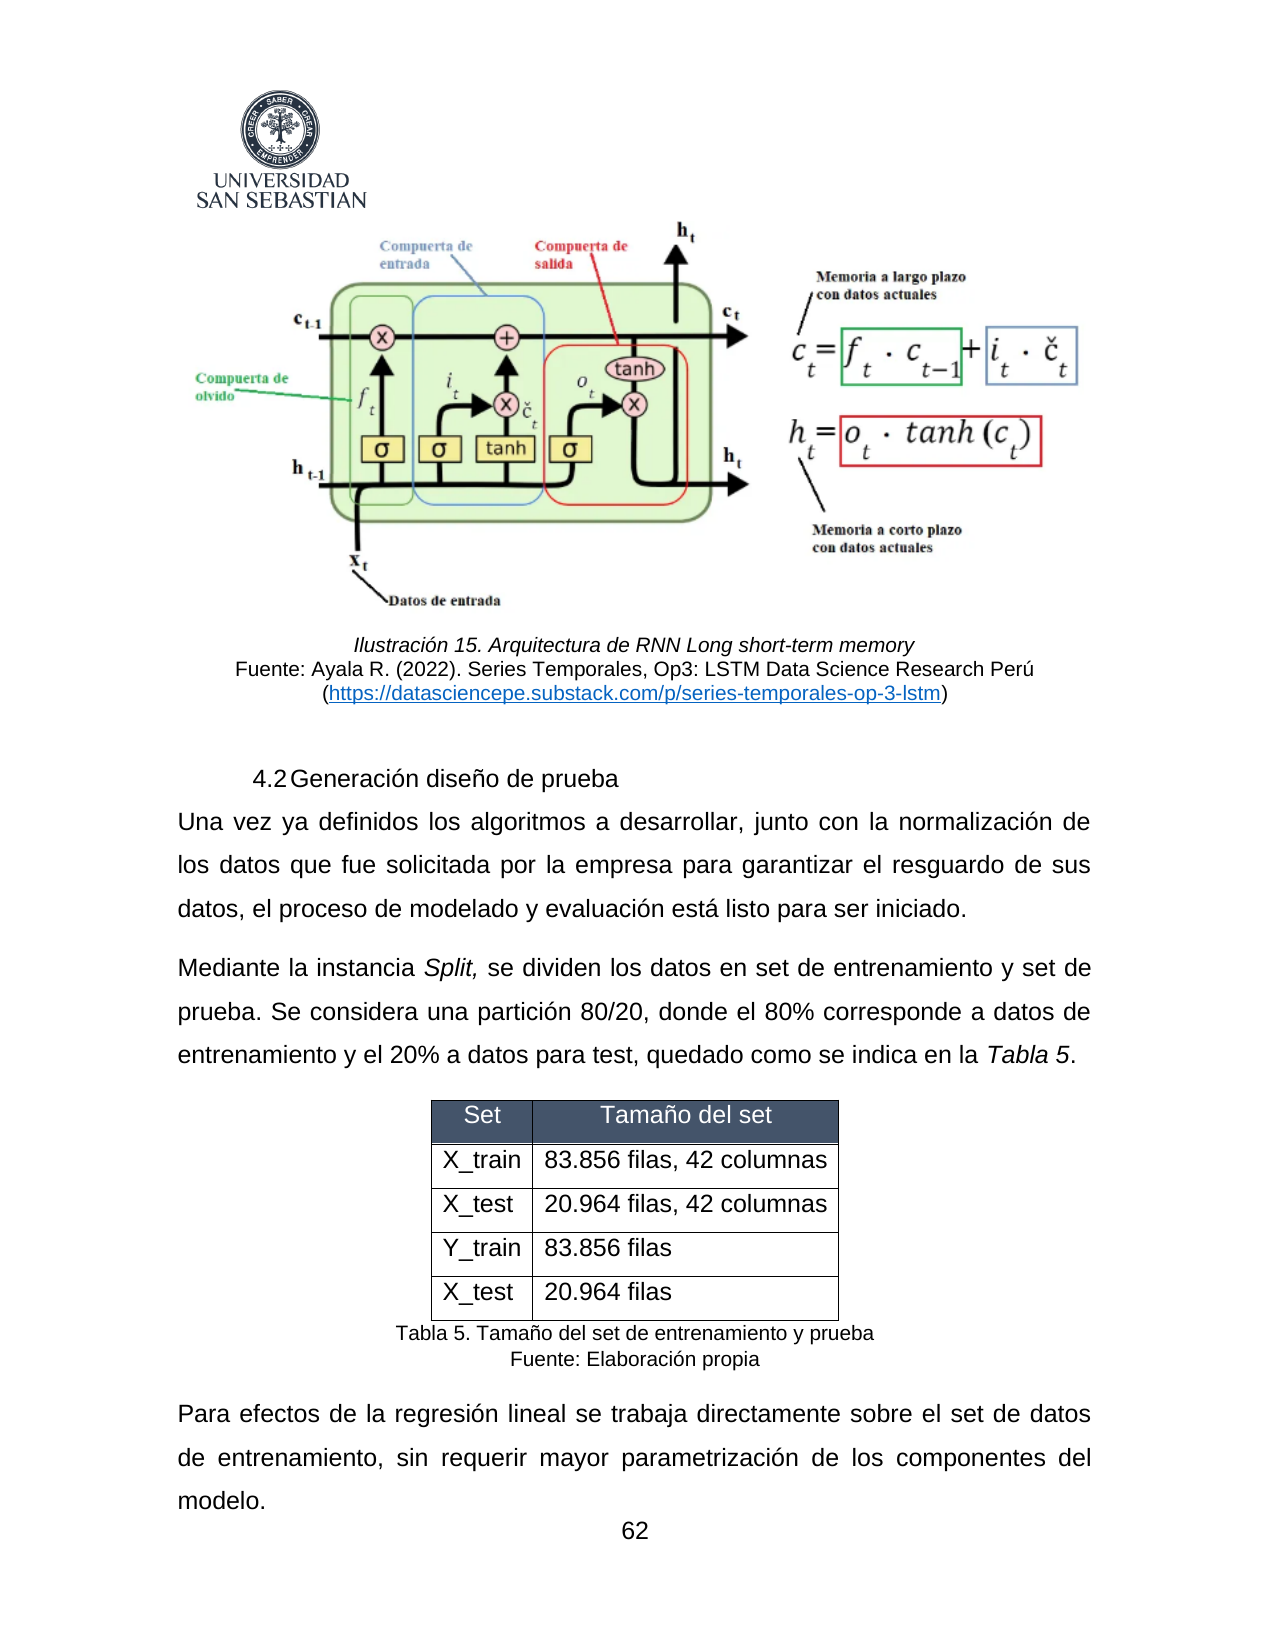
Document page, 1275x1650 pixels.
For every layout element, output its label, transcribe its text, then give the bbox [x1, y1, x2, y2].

table_cell 20.964 filas [533, 1277, 838, 1320]
text Tabla 5. Tamaño del set de entrenamiento y prueba [177, 1321, 1093, 1345]
text Una vez ya definidos los algoritmos a desarrollar, junto con la normalización de los datos que fue solicitada por la empresa para garantizar el resguardo de sus datos, el proceso de modelado y evaluación está listo para ser iniciado. [177, 807, 1093, 922]
text Mediante la instancia Split, se dividen los datos en set de entrenamiento y set de prueba. Se considera una partición 80/20, donde el 80% corresponde a datos de entrenamiento y el 20% a datos para test, quedado como se indica en la Tabla 5. [177, 953, 1093, 1068]
table_cell X_train [432, 1145, 532, 1188]
table_cell 83.856 filas, 42 columnas [533, 1145, 838, 1188]
text Fuente: Ayala R. (2022). Series Temporales, Op3: LSTM Data Science Research Perú (https://datasciencepe.substack.com/p/series-temporales-op-3-lstm) [177, 657, 1093, 704]
table_cell X_test [432, 1189, 532, 1232]
table_cell 20.964 filas, 42 columnas [533, 1189, 838, 1232]
table_cell X_test [432, 1277, 532, 1320]
picture [177, 76, 1093, 619]
table_header Tamaño del set [533, 1101, 838, 1143]
text Para efectos de la regresión lineal se trabaja directamente sobre el set de datos de entrenamiento, sin requerir mayor parametrización de los componentes del modelo. [177, 1399, 1093, 1514]
table_header Set [432, 1101, 532, 1143]
table_cell Y_train [432, 1233, 532, 1276]
text Ilustración 15. Arquitectura de RNN Long short-term memory [177, 633, 1093, 657]
text Fuente: Elaboración propia [177, 1347, 1093, 1371]
table_cell 83.856 filas [533, 1233, 838, 1276]
subtitle Generación diseño de prueba [252, 764, 1093, 793]
